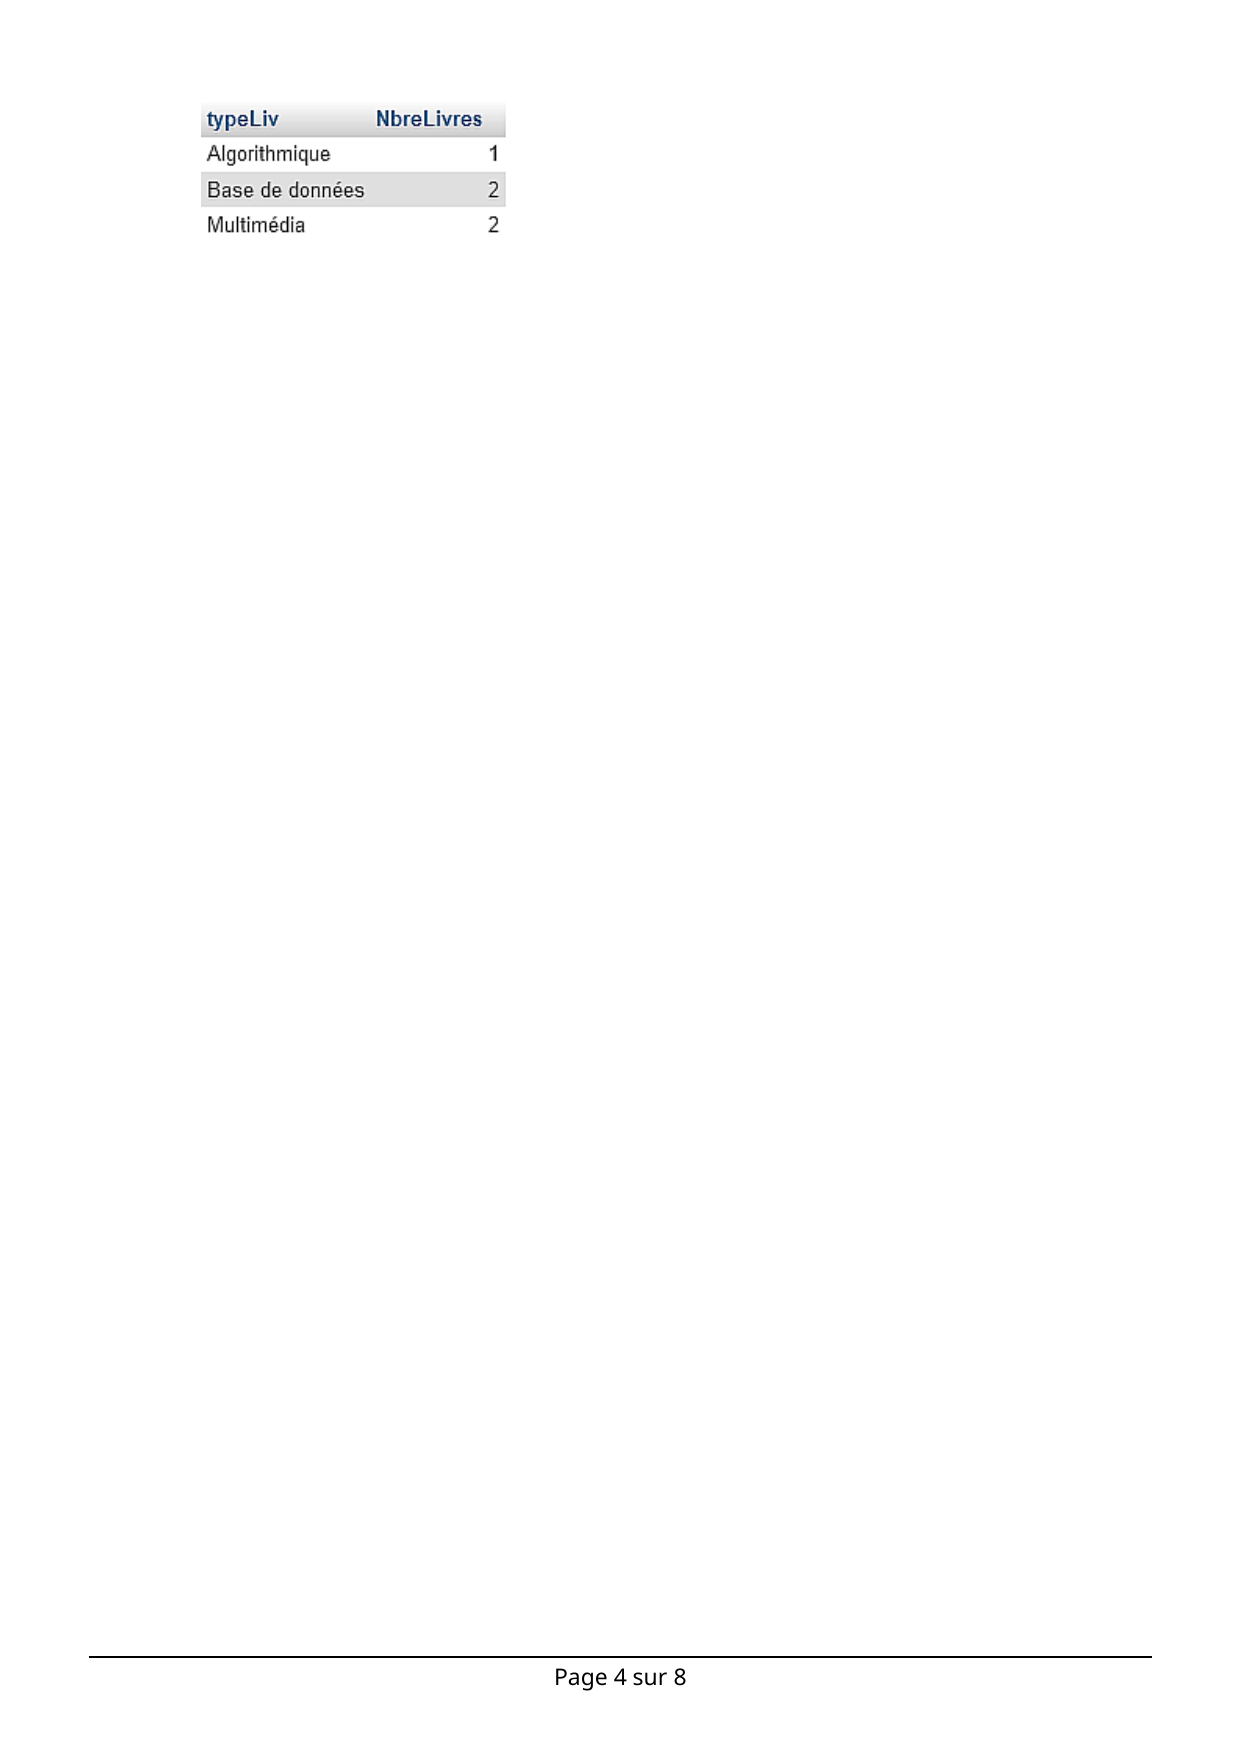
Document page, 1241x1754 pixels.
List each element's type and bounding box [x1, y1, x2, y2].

picture [201, 102, 520, 242]
